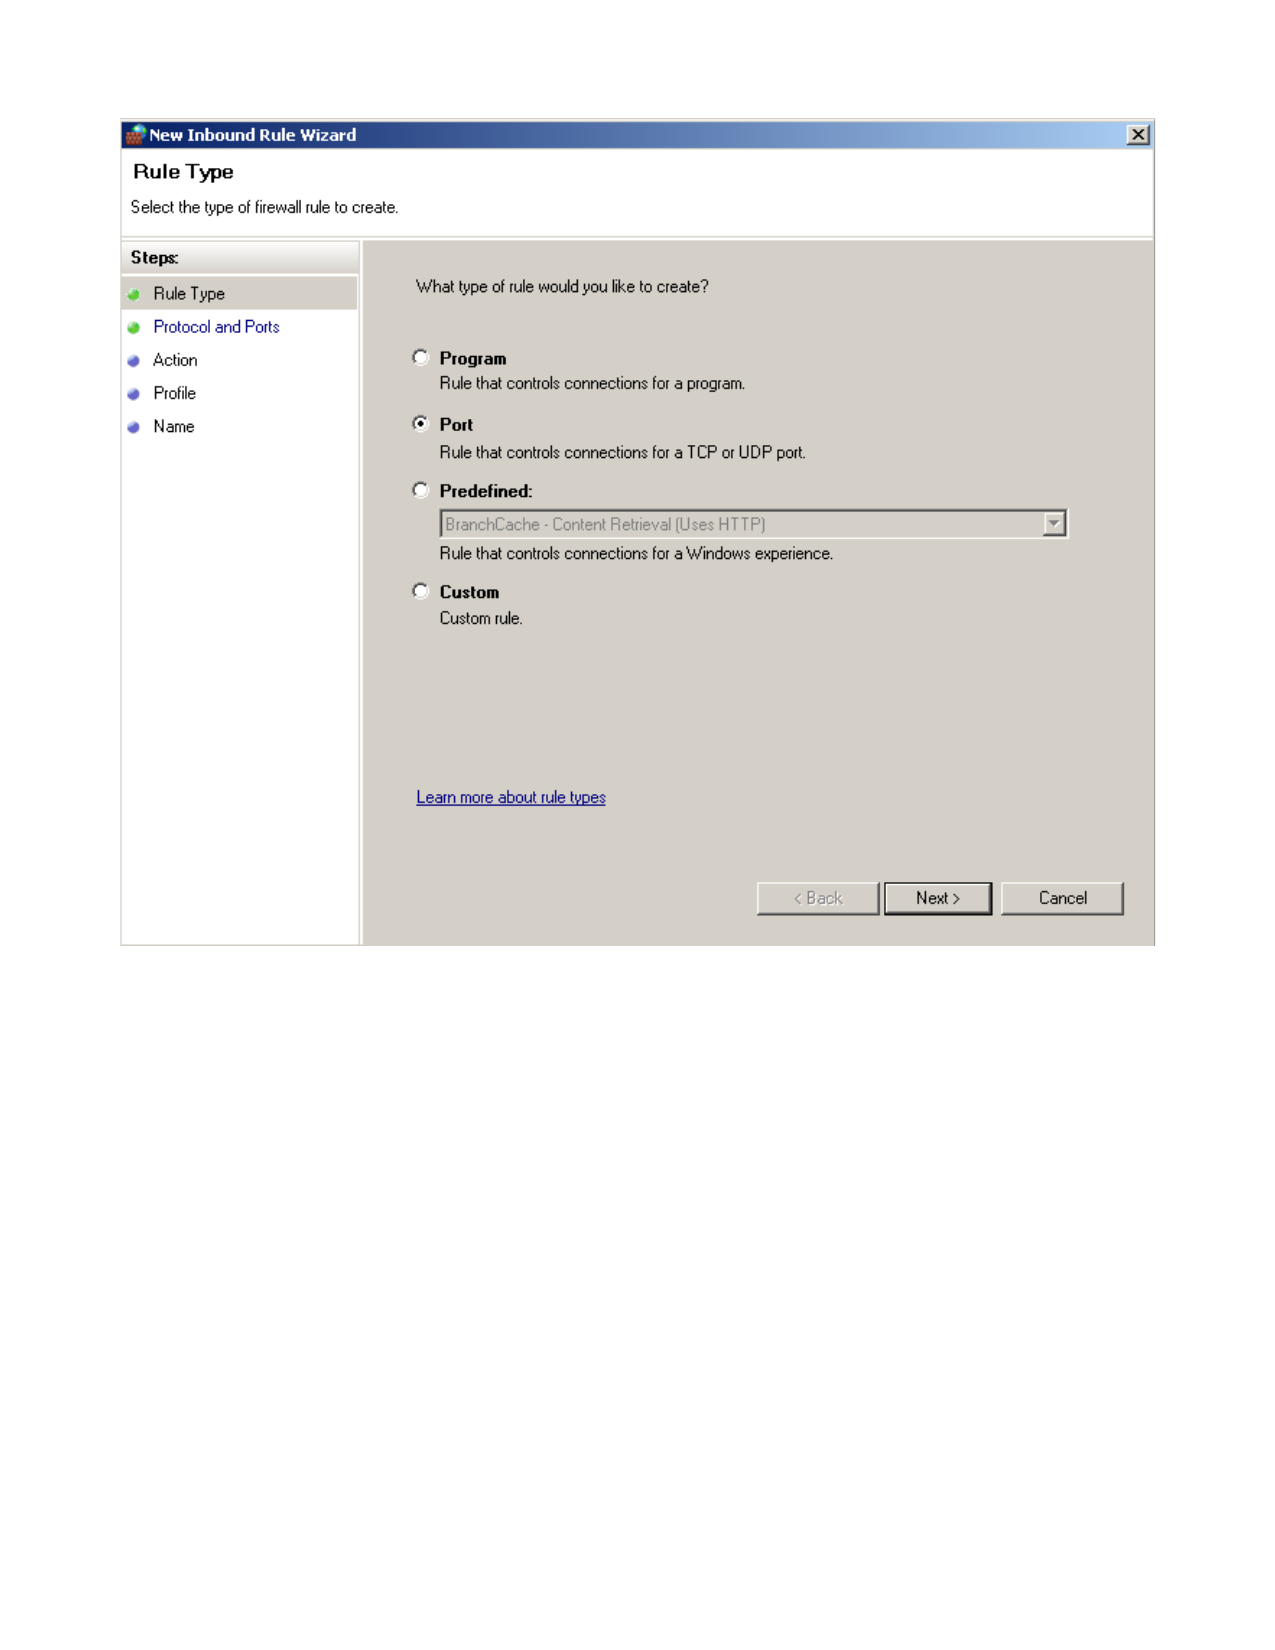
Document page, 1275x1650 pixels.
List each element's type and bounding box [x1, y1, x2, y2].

picture [119, 118, 1156, 946]
